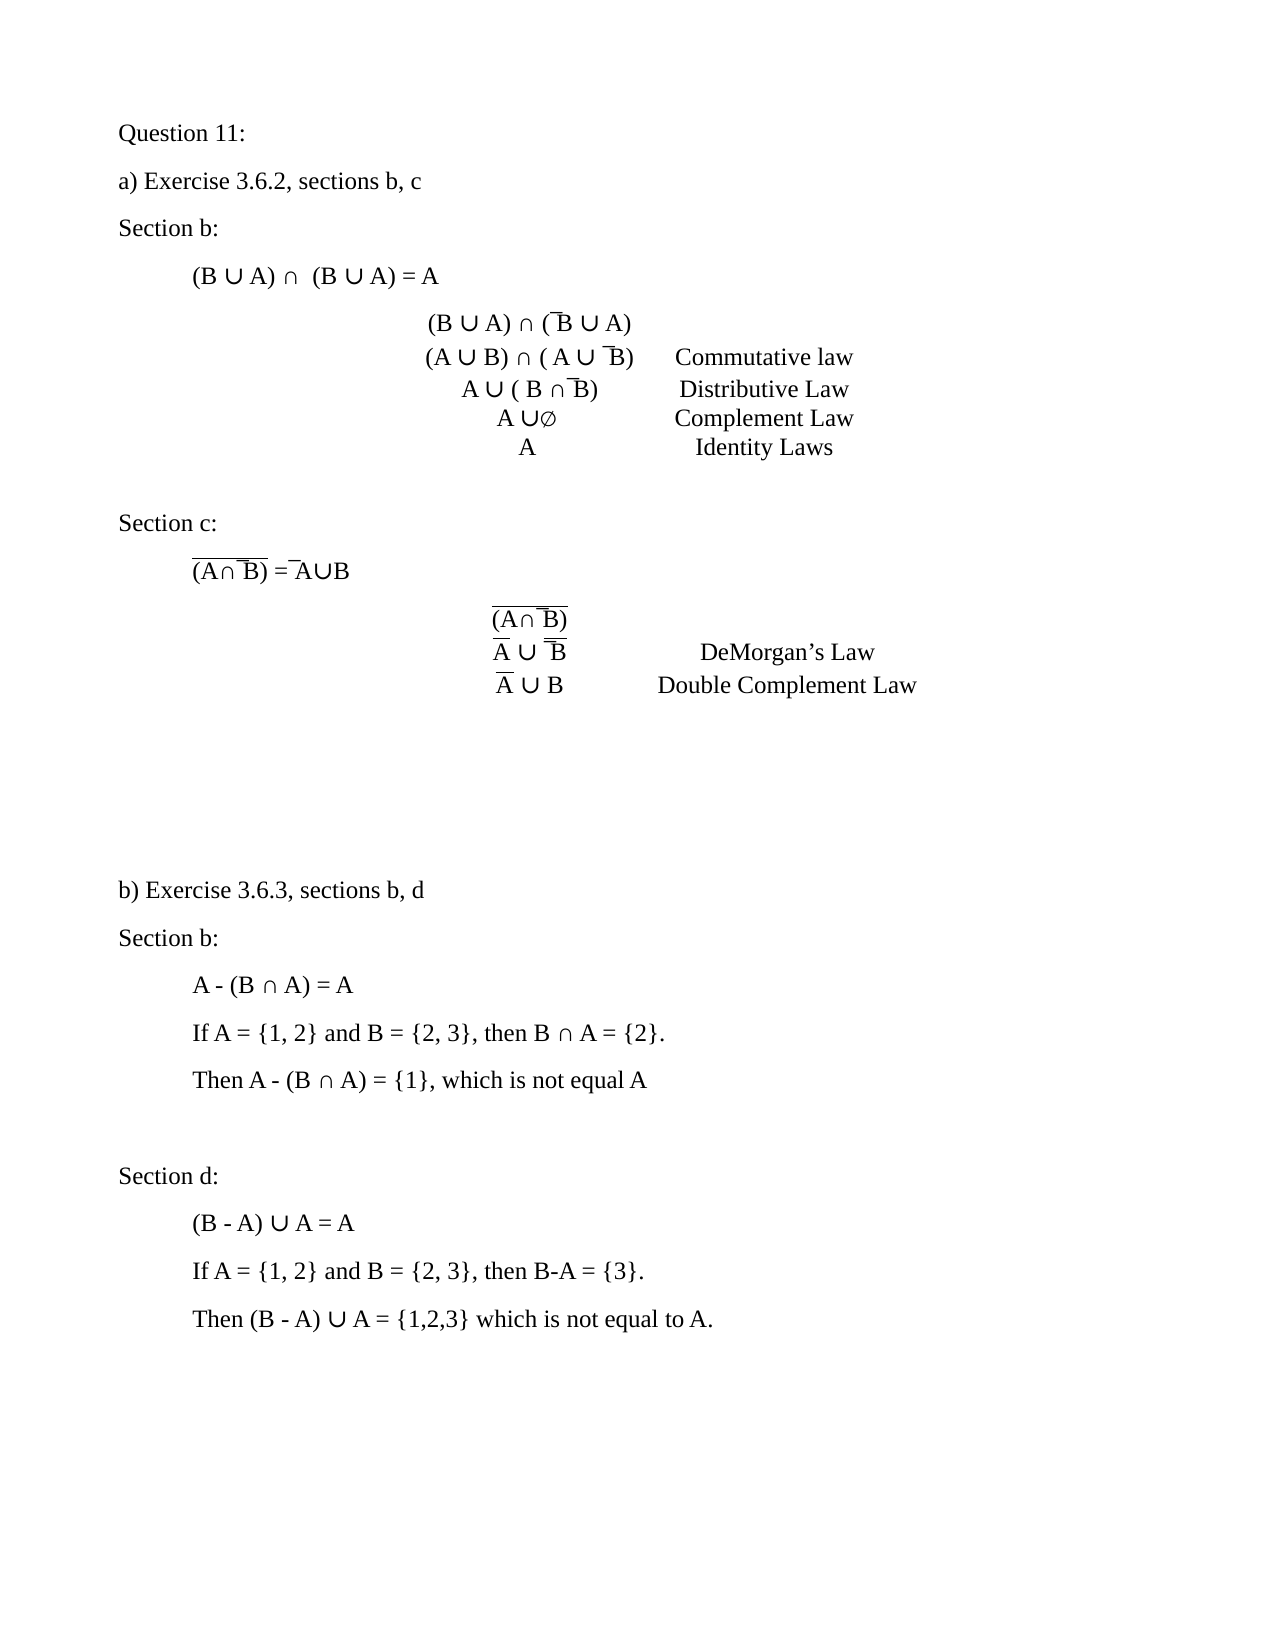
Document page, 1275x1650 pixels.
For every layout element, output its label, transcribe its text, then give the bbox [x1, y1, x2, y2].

text Section b: [118, 923, 1157, 952]
table_header (B ∪ A) ∩ ( ̅B ∪ A) [403, 309, 656, 342]
text A - (B ∩ A) = A [118, 970, 1157, 999]
table_cell A [403, 432, 656, 461]
text Question 11: [118, 118, 1157, 147]
table_cell A ∪ B [403, 670, 656, 703]
text Then A - (B ∩ A) = {1}, which is not equal A [118, 1066, 1157, 1094]
table_cell DeMorgan’s Law [656, 637, 918, 670]
text Section d: [118, 1161, 1157, 1189]
table_cell (A ∪ B) ∩ ( A ∪ ̅B) [403, 342, 656, 374]
table_header [656, 604, 918, 637]
text Section b: [118, 213, 1157, 242]
text (B - A) ∪ A = A [118, 1208, 1157, 1237]
table_cell Commutative law [656, 342, 872, 374]
text If A = {1, 2} and B = {2, 3}, then B-A = {3}. [118, 1256, 1157, 1285]
table_cell Distributive Law [656, 375, 872, 403]
text Then (B - A) ∪ A = {1,2,3} which is not equal to A. [118, 1304, 1157, 1332]
text a) Exercise 3.6.2, sections b, c [118, 166, 1157, 194]
table_cell Double Complement Law [656, 670, 918, 703]
table_cell Identity Laws [656, 432, 872, 461]
text b) Exercise 3.6.3, sections b, d [118, 875, 1157, 904]
table_header [656, 309, 872, 342]
text If A = {1, 2} and B = {2, 3}, then B ∩ A = {2}. [118, 1018, 1157, 1047]
table_cell A ∪ ( B ∩ ̅B) [403, 375, 656, 403]
text Section c: [118, 508, 1157, 537]
table_cell Complement Law [656, 403, 872, 432]
table_header (A∩ ̅B) [403, 604, 656, 637]
text (B ∪ A) ∩ (B ∪ A) = A [118, 261, 1157, 290]
text (A∩ ̅B) = ̅A∪B [118, 556, 1157, 585]
table_cell A ∪∅ [403, 403, 656, 432]
table_cell A ∪ ̅B [403, 637, 656, 670]
